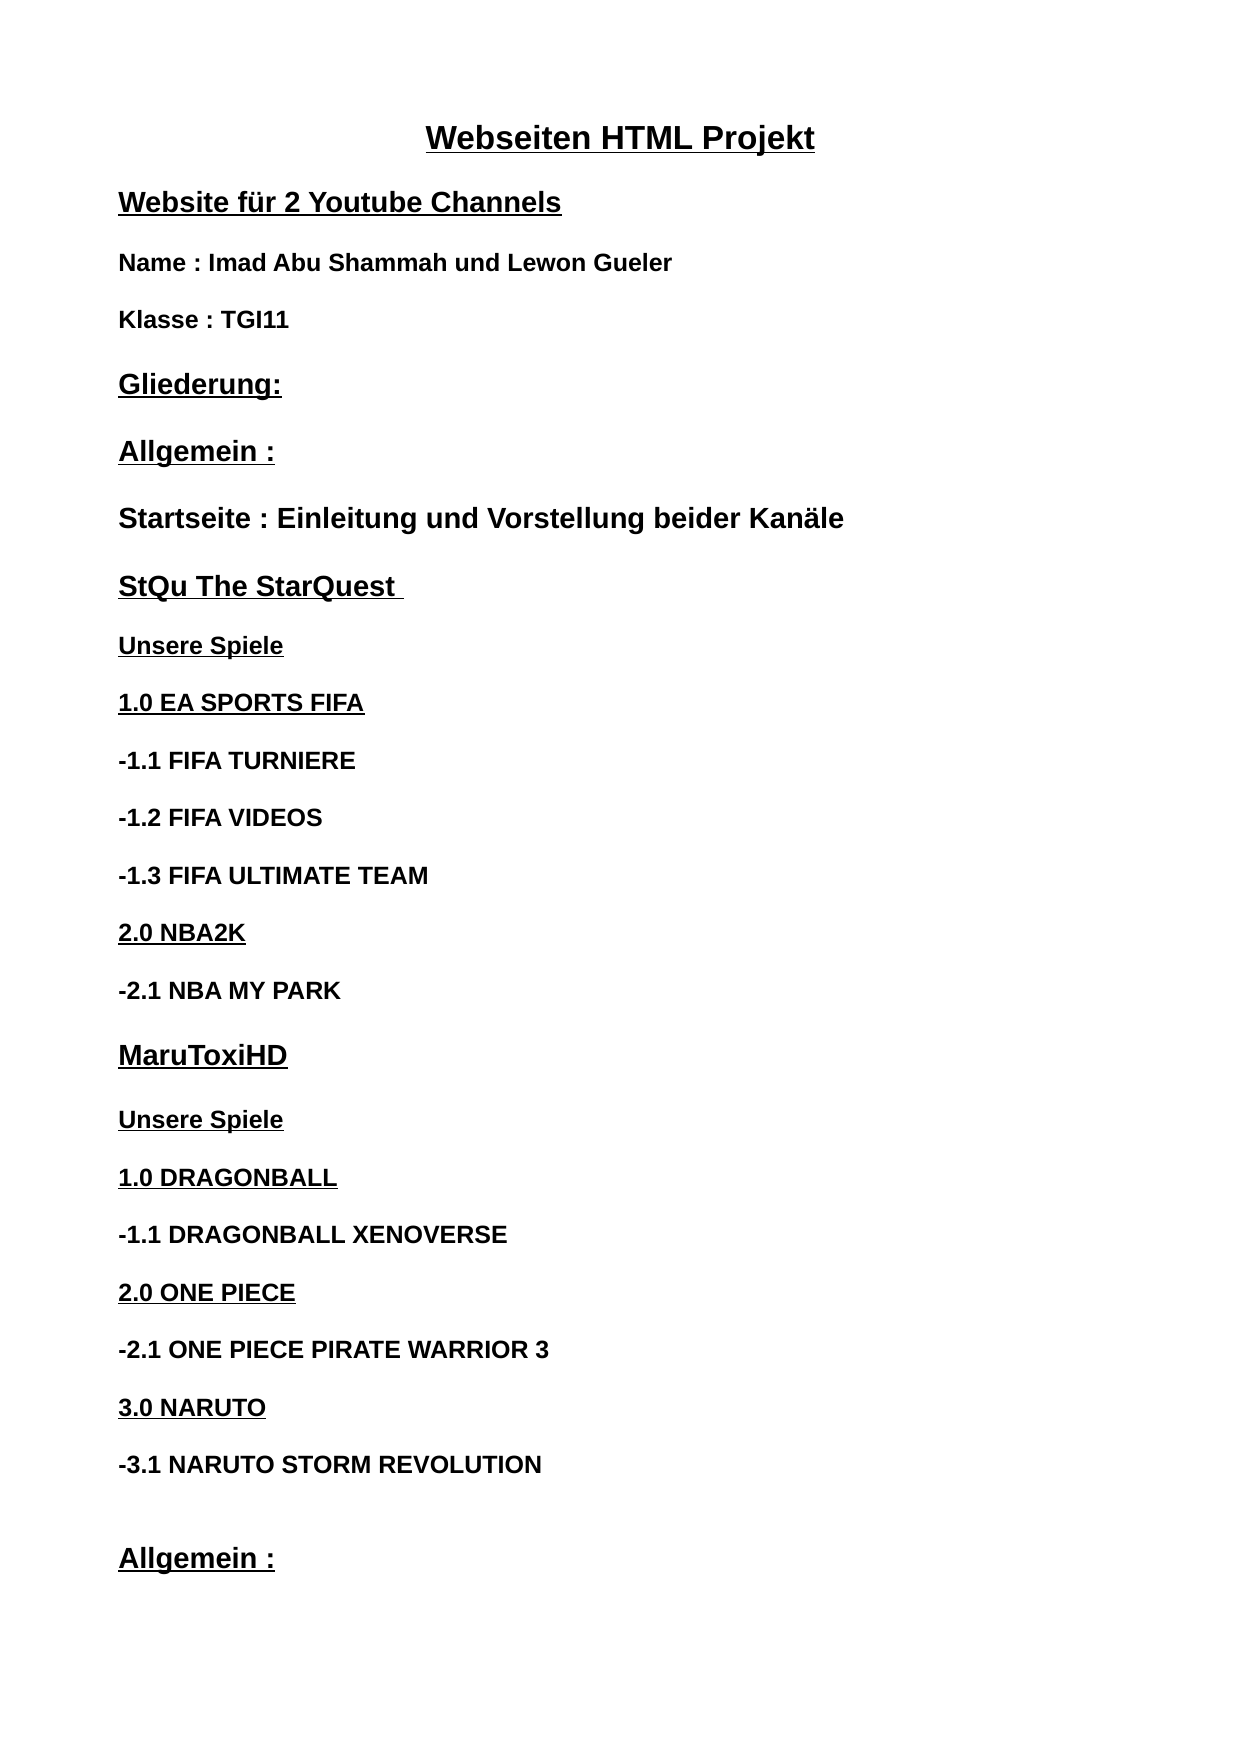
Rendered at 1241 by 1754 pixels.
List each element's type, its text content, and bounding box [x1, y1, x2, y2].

text 2.0 ONE PIECE [118, 1278, 1122, 1307]
text Unsere Spiele [118, 631, 1122, 660]
text -2.1 NBA MY PARK [118, 976, 1122, 1005]
text Klasse : TGI11 [118, 305, 1122, 334]
text Gliederung: [118, 367, 1122, 401]
text -3.1 NARUTO STORM REVOLUTION [118, 1450, 1122, 1479]
text MaruToxiHD [118, 1038, 1122, 1072]
text -1.3 FIFA ULTIMATE TEAM [118, 861, 1122, 890]
text -1.2 FIFA VIDEOS [118, 803, 1122, 832]
text -1.1 DRAGONBALL XENOVERSE [118, 1220, 1122, 1249]
text 2.0 NBA2K [118, 918, 1122, 947]
text 1.0 DRAGONBALL [118, 1163, 1122, 1192]
text -2.1 ONE PIECE PIRATE WARRIOR 3 [118, 1335, 1122, 1364]
text -1.1 FIFA TURNIERE [118, 746, 1122, 775]
text Website für 2 Youtube Channels [118, 185, 1122, 219]
text Webseiten HTML Projekt [118, 118, 1122, 157]
text Allgemein : [118, 434, 1122, 468]
text StQu The StarQuest [118, 569, 1122, 602]
text Startseite : Einleitung und Vorstellung beider Kanäle [118, 502, 1122, 535]
text Allgemein : [118, 1541, 1122, 1575]
text Unsere Spiele [118, 1105, 1122, 1134]
text Name : Imad Abu Shammah und Lewon Gueler [118, 248, 1122, 276]
text 1.0 EA SPORTS FIFA [118, 688, 1122, 717]
text 3.0 NARUTO [118, 1393, 1122, 1422]
